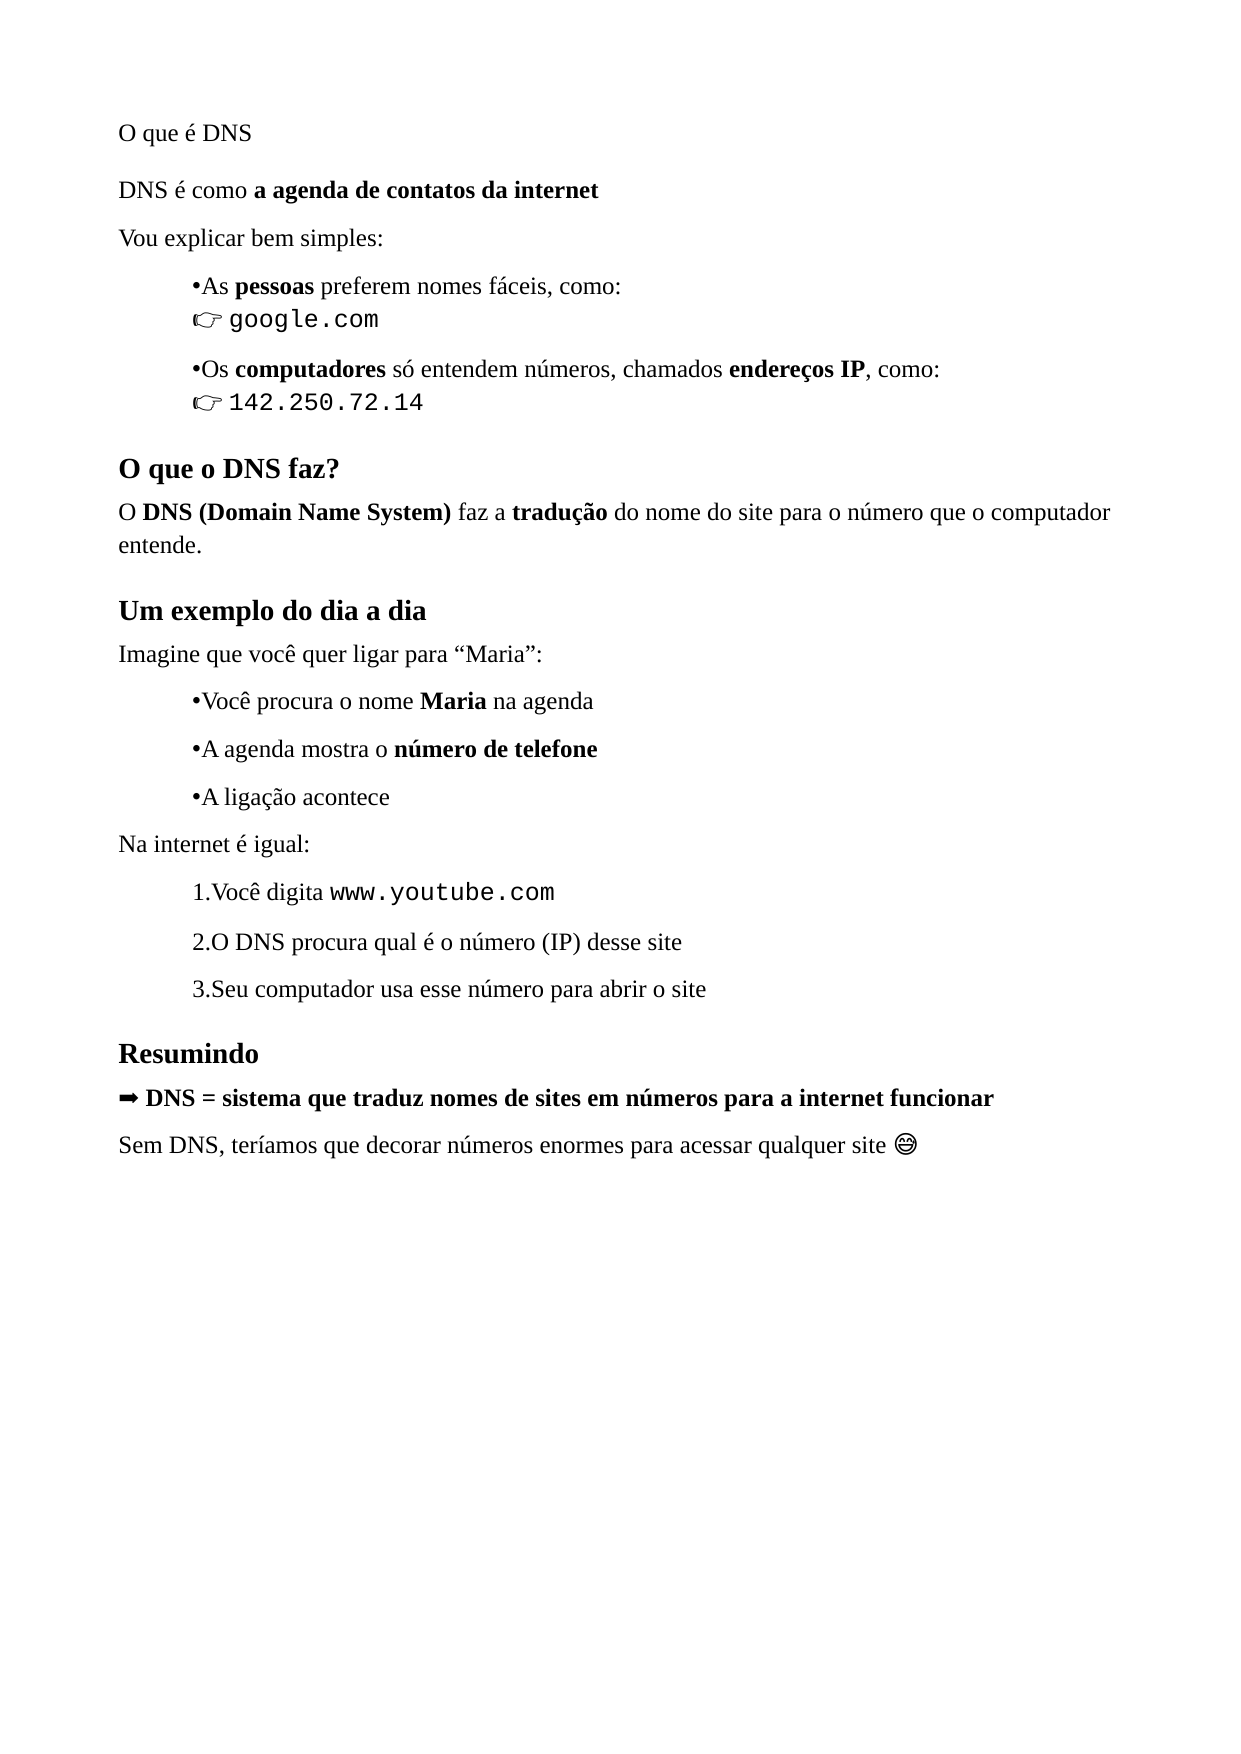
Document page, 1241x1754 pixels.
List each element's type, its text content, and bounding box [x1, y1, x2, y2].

list A agenda mostra o número de telefone [118, 734, 1122, 763]
subtitle Resumindo [118, 1037, 1122, 1070]
list Você digita www.youtube.com [118, 877, 1122, 908]
text O que é DNS [118, 118, 1122, 147]
list Seu computador usa esse número para abrir o site [118, 974, 1122, 1003]
list A ligação acontece [118, 782, 1122, 810]
text ➡️ DNS = sistema que traduz nomes de sites em números para a internet funcionar [118, 1083, 1122, 1111]
list As pessoas preferem nomes fáceis, como: 👉 google.com [118, 271, 1122, 335]
text Vou explicar bem simples: [118, 223, 1122, 252]
subtitle Um exemplo do dia a dia [118, 593, 1122, 626]
text Sem DNS, teríamos que decorar números enormes para acessar qualquer site 😅 [118, 1130, 1122, 1159]
text O DNS (Domain Name System) faz a tradução do nome do site para o número que o computador entende. [118, 497, 1122, 559]
list Você procura o nome Maria na agenda [118, 686, 1122, 715]
text Imagine que você quer ligar para “Maria”: [118, 639, 1122, 667]
text DNS é como a agenda de contatos da internet 📖🌐 [118, 176, 1122, 204]
subtitle O que o DNS faz? [118, 451, 1122, 485]
text Na internet é igual: [118, 829, 1122, 858]
list Os computadores só entendem números, chamados endereços IP, como: 👉 142.250.72.14 [118, 354, 1122, 418]
list O DNS procura qual é o número (IP) desse site [118, 927, 1122, 956]
